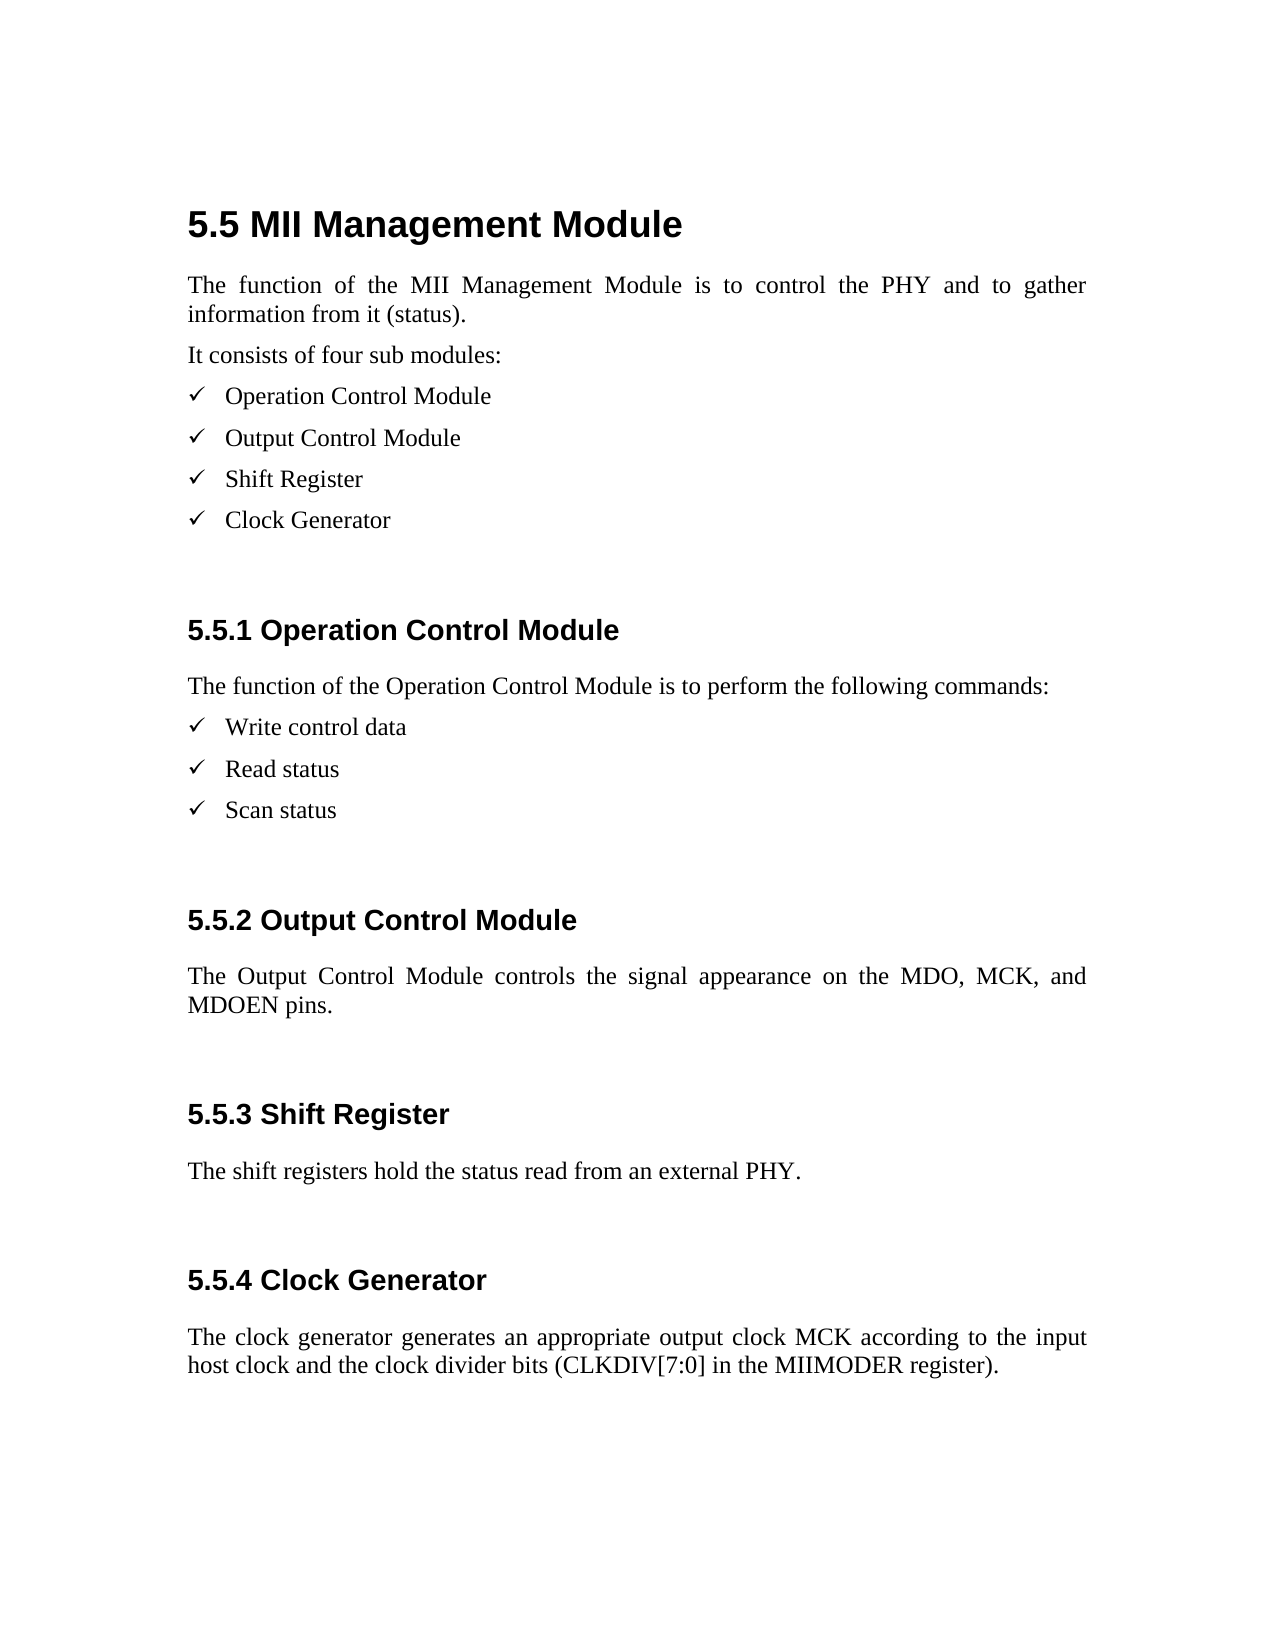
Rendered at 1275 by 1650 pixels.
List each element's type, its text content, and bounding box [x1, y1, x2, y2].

text The Output Control Module controls the signal appearance on the MDO, MCK, and MDOEN pins. [187, 961, 1088, 1018]
list Clock Generator [187, 505, 1088, 534]
subtitle 5.5.1 Operation Control Module [187, 613, 1088, 646]
list Write control data [187, 712, 1088, 741]
list Output Control Module [187, 423, 1088, 451]
text The function of the MII Management Module is to control the PHY and to gather information from it (status). [187, 270, 1088, 328]
list Operation Control Module [187, 381, 1088, 410]
subtitle 5.5.3 Shift Register [187, 1097, 1088, 1131]
subtitle 5.5 MII Management Module [187, 202, 1088, 245]
text It consists of four sub modules: [187, 340, 1088, 369]
list Read status [187, 754, 1088, 782]
text The function of the Operation Control Module is to perform the following commands: [187, 671, 1088, 700]
text The clock generator generates an appropriate output clock MCK according to the input host clock and the clock divider bits (CLKDIV[7:0] in the MIIMODER register). [187, 1322, 1088, 1379]
list Scan status [187, 795, 1088, 824]
subtitle 5.5.2 Output Control Module [187, 902, 1088, 936]
text The shift registers hold the status read from an external PHY. [187, 1156, 1088, 1184]
list Shift Register [187, 464, 1088, 493]
subtitle 5.5.4 Clock Generator [187, 1263, 1088, 1297]
